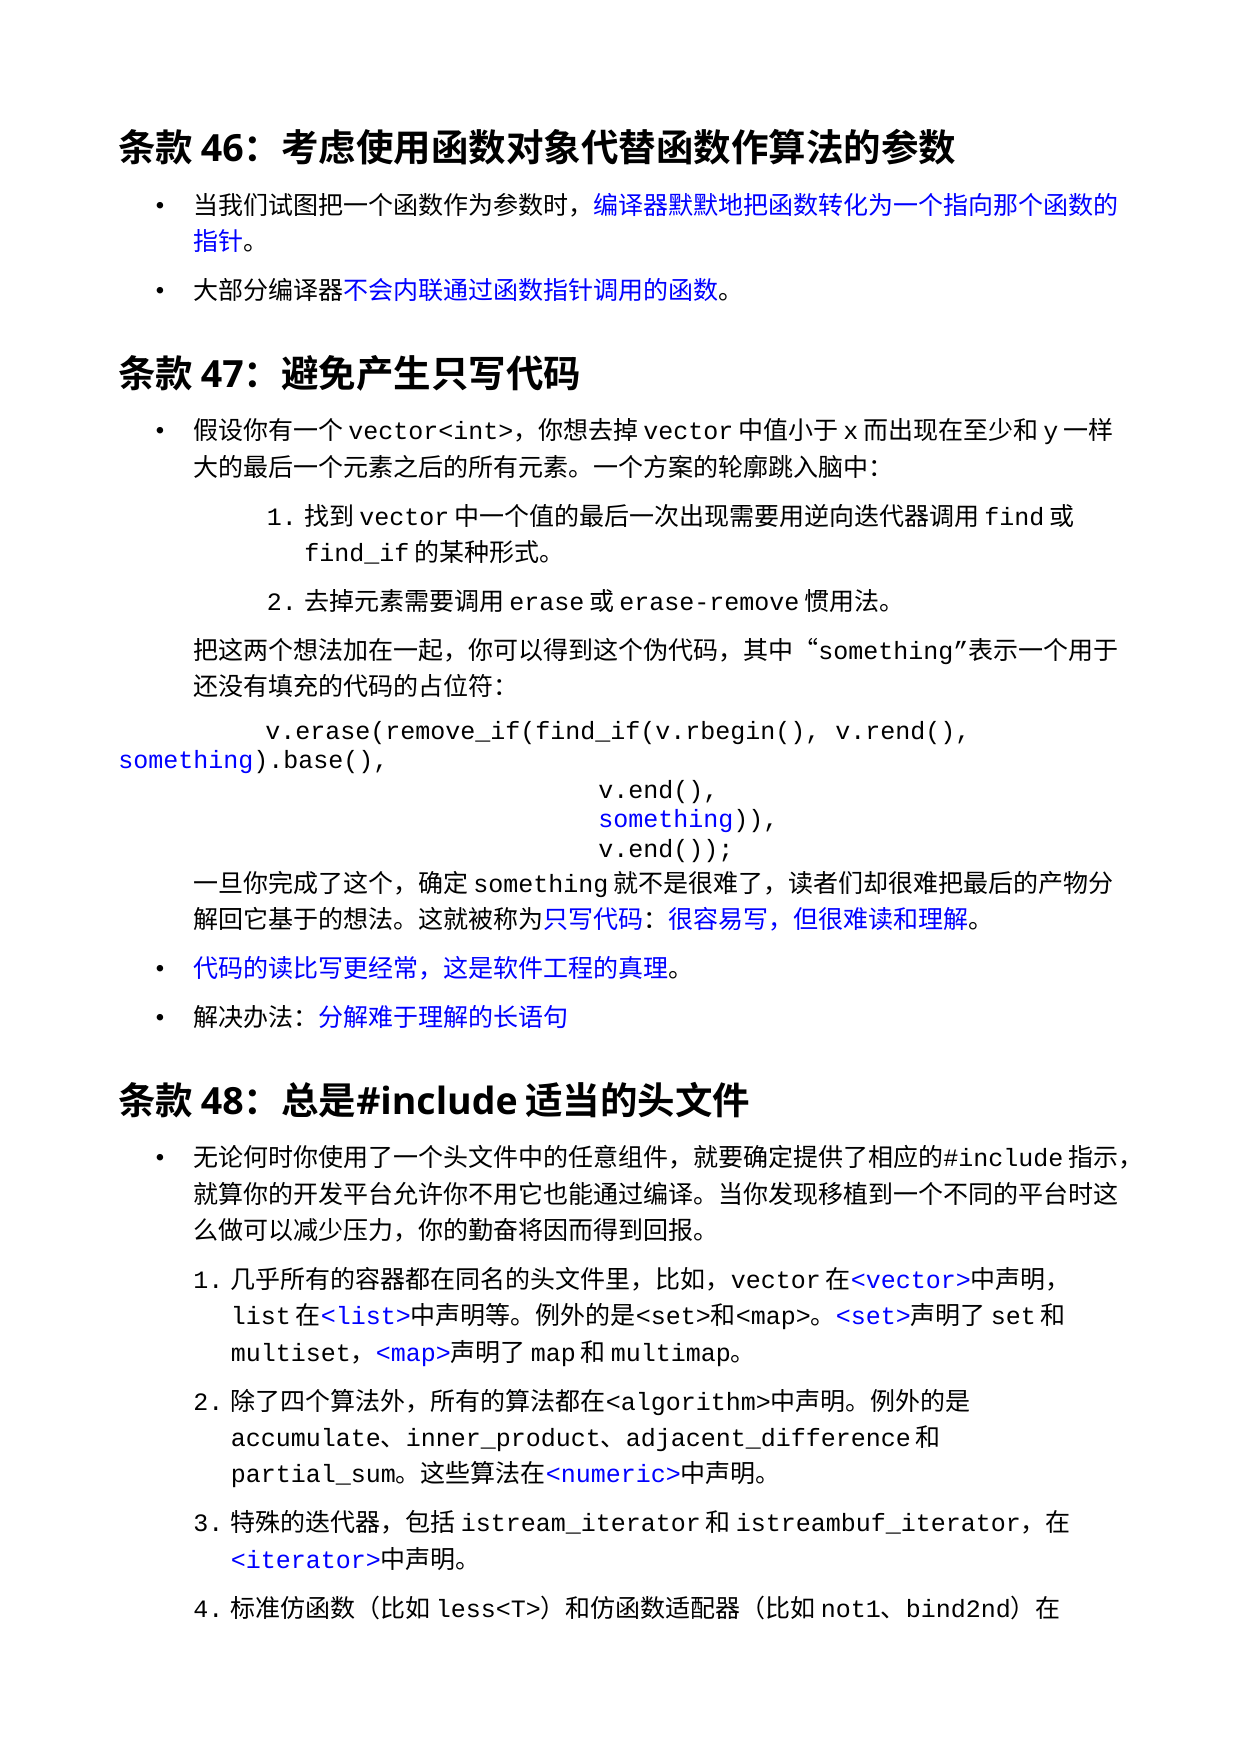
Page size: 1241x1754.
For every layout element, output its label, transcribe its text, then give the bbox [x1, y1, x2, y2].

subtitle 条款48：总是#include适当的头文件 [118, 1071, 1122, 1125]
list 无论何时你使用了一个头文件中的任意组件，就要确定提供了相应的#include指示，就算你的开发平台允许你不用它也能通过编译。当你发现移植到一个不同的平台时这么做可以减少压力，你的勤奋将因而得到回报。 [156, 1138, 1122, 1247]
list 除了四个算法外，所有的算法都在<algorithm>中声明。例外的是accumulate、inner_product、adjacent_difference和partial_sum。这些算法在<numeric>中声明。 [193, 1381, 1122, 1490]
list 特殊的迭代器，包括istream_iterator和istreambuf_iterator，在<iterator>中声明。 [193, 1503, 1122, 1576]
list 把这两个想法加在一起，你可以得到这个伪代码，其中“something”表示一个用于还没有填充的代码的占位符： [156, 630, 1122, 703]
list 假设你有一个vector<int>，你想去掉vector中值小于x而出现在至少和y一样大的最后一个元素之后的所有元素。一个方案的轮廓跳入脑中： [156, 411, 1122, 483]
list 找到vector中一个值的最后一次出现需要用逆向迭代器调用find或find_if的某种形式。 [267, 496, 1122, 569]
list 代码的读比写更经常，这是软件工程的真理。 [156, 948, 1122, 984]
list 去掉元素需要调用erase或erase-remove惯用法。 [267, 581, 1122, 618]
text v.erase(remove_if(find_if(v.rbegin(), v.rend(), something).base(), [118, 716, 1122, 774]
subtitle 条款47：避免产生只写代码 [118, 344, 1122, 398]
text v.end()); [118, 833, 1122, 863]
list 一旦你完成了这个，确定something就不是很难了，读者们却很难把最后的产物分解回它基于的想法。这就被称为只写代码：很容易写，但很难读和理解。 [156, 863, 1122, 936]
subtitle 条款46：考虑使用函数对象代替函数作算法的参数 [118, 118, 1122, 173]
list 大部分编译器不会内联通过函数指针调用的函数。 [156, 270, 1122, 306]
list 标准仿函数（比如less<T>）和仿函数适配器（比如not1、bind2nd）在 [193, 1588, 1122, 1625]
list 解决办法：分解难于理解的长语句 [156, 997, 1122, 1033]
text something)), [118, 804, 1122, 833]
list 几乎所有的容器都在同名的头文件里，比如，vector在<vector>中声明，list在<list>中声明等。例外的是<set>和<map>。<set>声明了set和multiset，<map>声明了map和multimap。 [193, 1259, 1122, 1368]
list 当我们试图把一个函数作为参数时，编译器默默地把函数转化为一个指向那个函数的指针。 [156, 185, 1122, 258]
text v.end(), [118, 774, 1122, 804]
